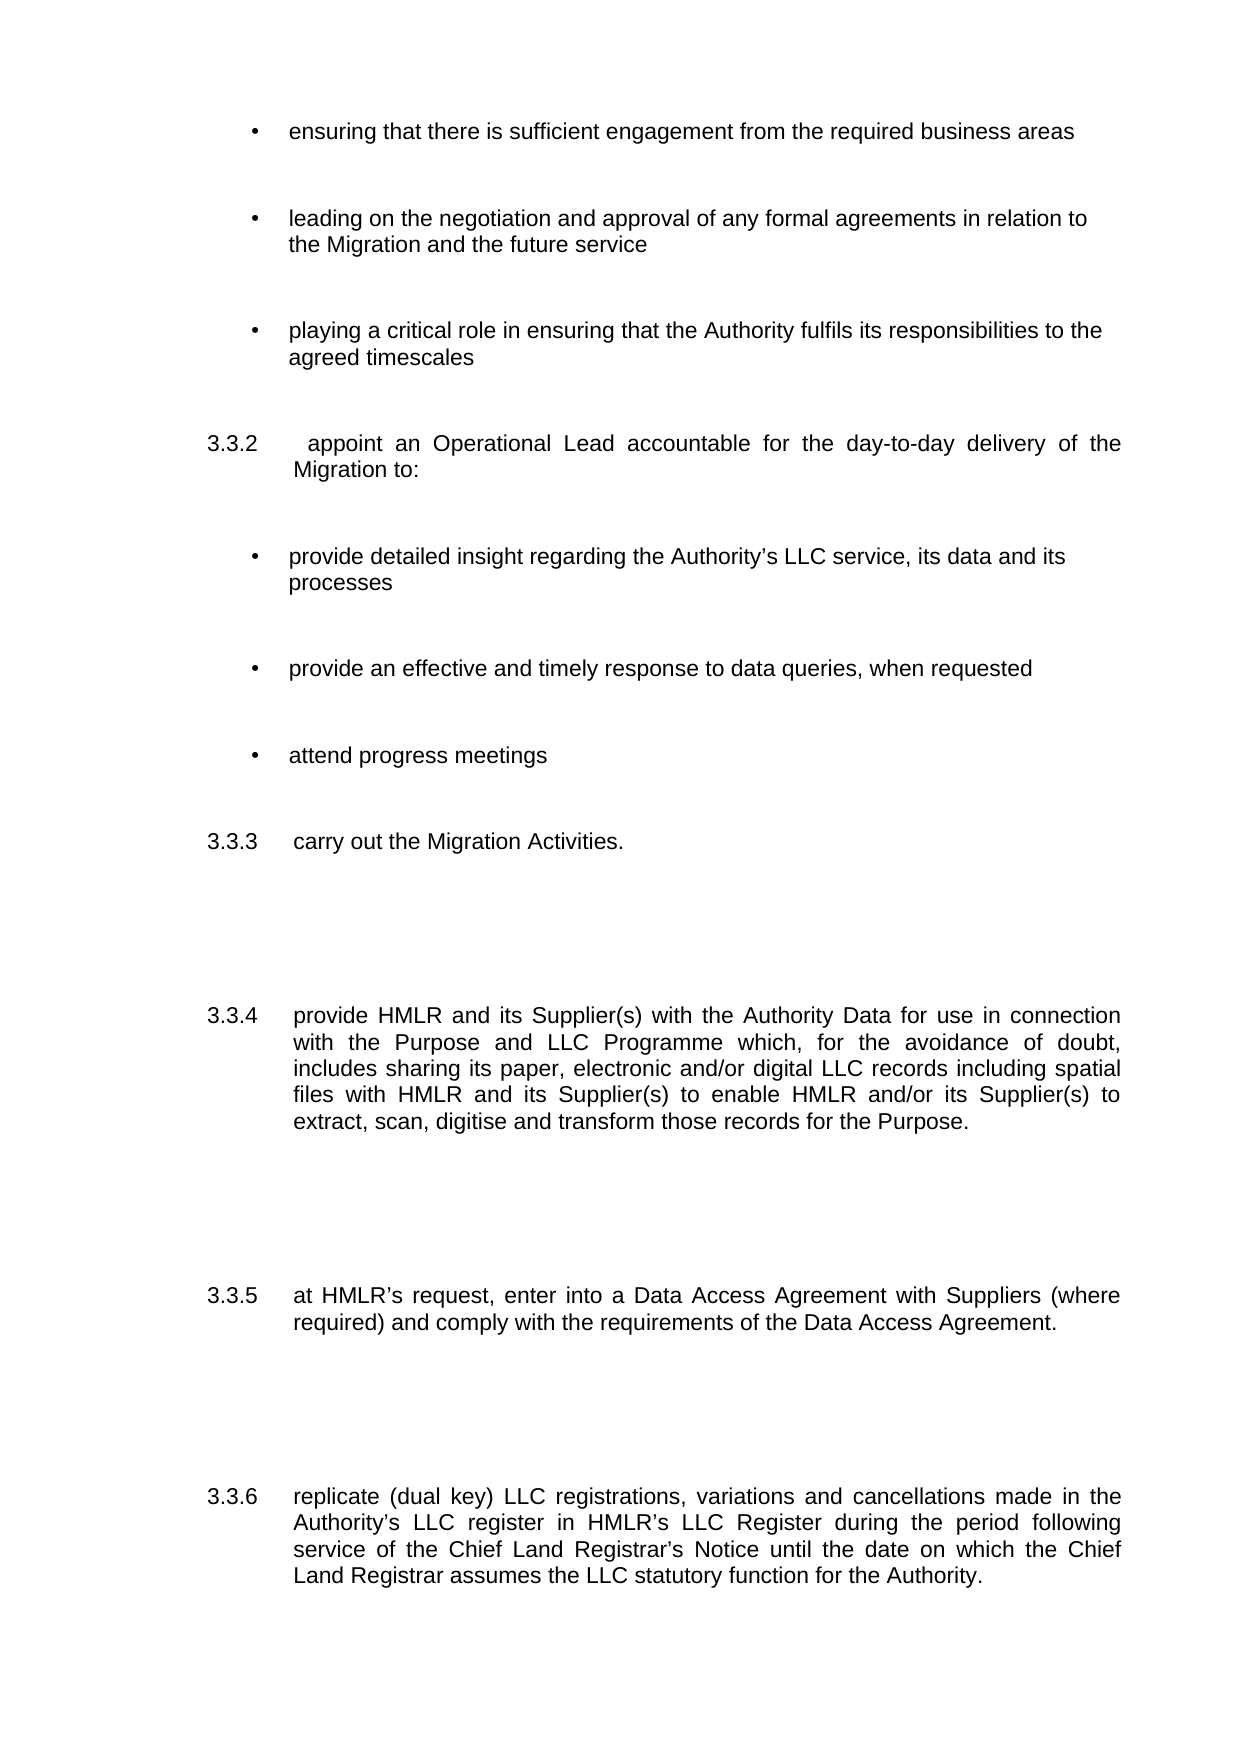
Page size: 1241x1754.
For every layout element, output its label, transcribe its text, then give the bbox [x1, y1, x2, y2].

list leading on the negotiation and approval of any formal agreements in relation to the Migration and the future service [251, 204, 1122, 257]
list provide detailed insight regarding the Authority’s LLC service, its data and its processes [251, 543, 1122, 595]
text 3.3.6 replicate (dual key) LLC registrations, variations and cancellations made in the Authority’s LLC register in HMLR’s LLC Register during the period following service of the Chief Land Registrar’s Notice until the date on which the Chief Land Registrar assumes the LLC statutory function for the Authority. [207, 1483, 1122, 1588]
list attend progress meetings [251, 742, 1122, 768]
list provide an effective and timely response to data queries, when requested [251, 655, 1122, 682]
text 3.3.4 provide HMLR and its Supplier(s) with the Authority Data for use in connection with the Purpose and LLC Programme which, for the avoidance of doubt, includes sharing its paper, electronic and/or digital LLC records including spatial files with HMLR and its Supplier(s) to enable HMLR and/or its Supplier(s) to extract, scan, digitise and transform those records for the Purpose. [207, 1002, 1122, 1134]
list playing a critical role in ensuring that the Authority fulfils its responsibilities to the agreed timescales [251, 317, 1122, 370]
text 3.3.3 carry out the Migration Activities. [207, 828, 1122, 854]
list ensuring that there is sufficient engagement from the required business areas [251, 118, 1122, 144]
text 3.3.2 appoint an Operational Lead accountable for the day-to-day delivery of the Migration to: [207, 430, 1122, 483]
text 3.3.5 at HMLR’s request, enter into a Data Access Agreement with Suppliers (where required) and comply with the requirements of the Data Access Agreement. [207, 1282, 1122, 1335]
